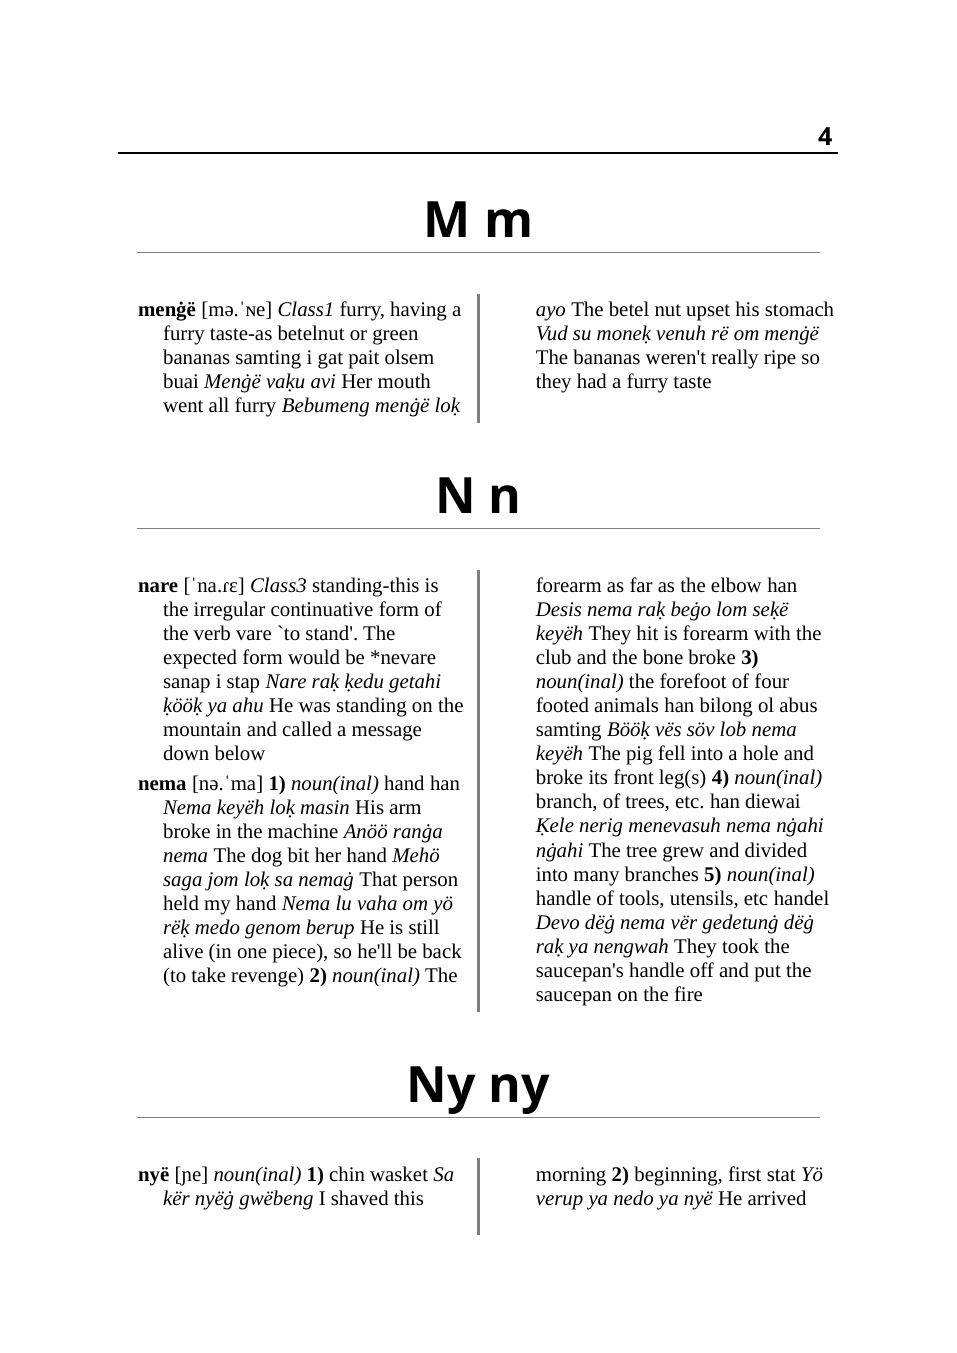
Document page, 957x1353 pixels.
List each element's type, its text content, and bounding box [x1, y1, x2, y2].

text nyë [ɲe] noun(inal) 1) chin wasket Sa kër nyëġ gwëbeng I shaved this [119, 1160, 465, 1214]
text nema [nə.ˈma] 1) noun(inal) hand han Nema keyëh loḳ masin His arm broke in the machine Anöö ranġa nema The dog bit her hand Mehö saga jom loḳ sa nemaġ That person held my hand Nema lu vaha om yö rëḳ medo genom berup He is still alive (in one piece), so he'll be back (to take revenge) 2) noun(inal) The [119, 767, 465, 991]
text menġë [mə.ˈɴe] Class1 furry, having a furry taste-as betelnut or green bananas samting i gat pait olsem buai Menġë vaḳu avi Her mouth went all furry Bebumeng menġë loḳ [119, 295, 465, 421]
text M m [137, 184, 820, 252]
text forearm as far as the elbow han Desis nema raḳ beġo lom seḳë keyëh They hit is forearm with the club and the bone broke 3) noun(inal) the forefoot of four footed animals han bilong ol abus samting Bööḳ vës söv lob nema keyëh The pig fell into a hole and broke its front leg(s) 4) noun(inal) branch, of trees, etc. han diewai Ḳele nerig menevasuh nema nġahi nġahi The tree grew and divided into many branches 5) noun(inal) handle of tools, utensils, etc handel Devo dëġ nema vër gedetunġ dëġ raḳ ya nengwah They took the saucepan's handle off and put the saucepan on the fire [492, 571, 837, 1010]
text Ny ny [137, 1049, 820, 1117]
text ayo The betel nut upset his stomach Vud su moneḳ venuh rë om menġë The bananas weren't really ripe so they had a furry taste [492, 295, 837, 397]
text nare [ˈna.ɾɛ] Class3 standing-this is the irregular continuative form of the verb vare `to stand'. The expected form would be *nevare sanap i stap Nare raḳ ḳedu getahi ḳööḳ ya ahu He was standing on the mountain and called a message down below [119, 571, 465, 767]
text morning 2) beginning, first stat Yö verup ya nedo ya nyë He arrived [492, 1160, 837, 1214]
text N n [137, 460, 820, 528]
